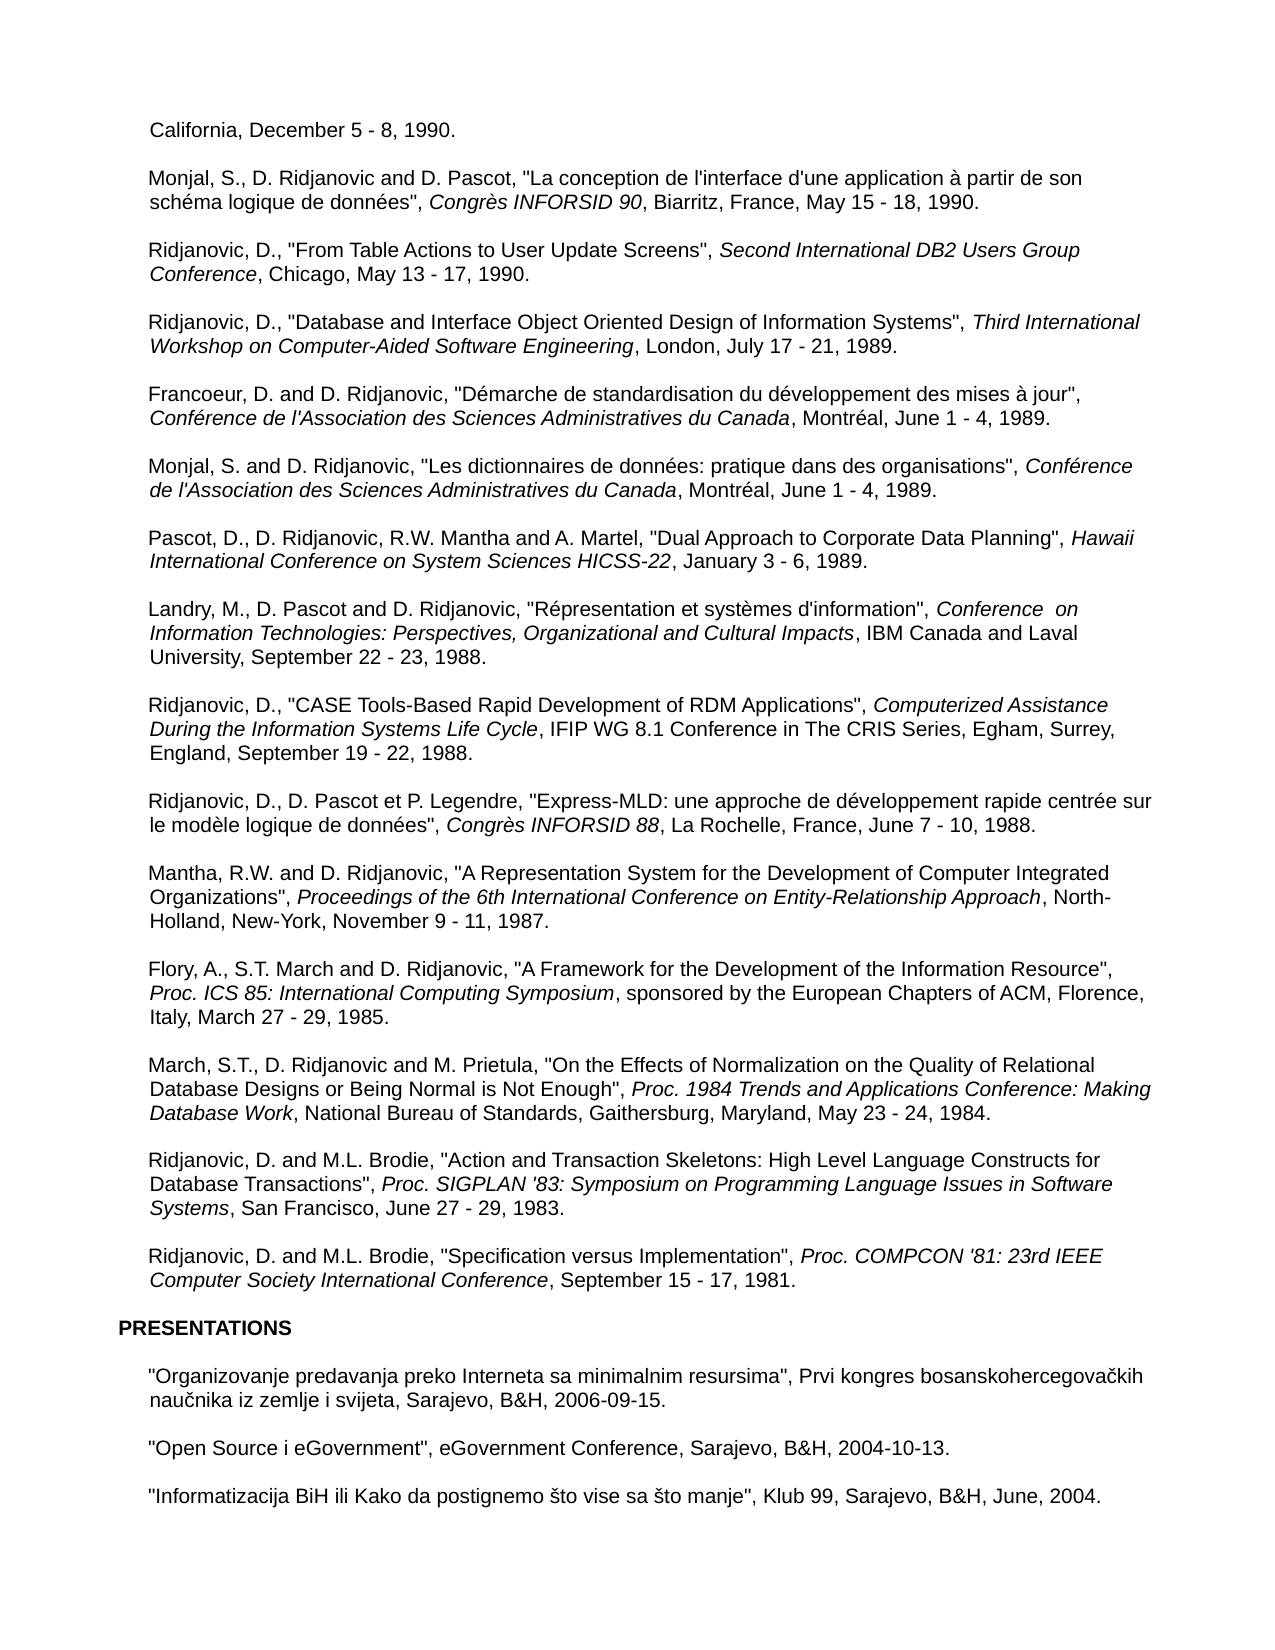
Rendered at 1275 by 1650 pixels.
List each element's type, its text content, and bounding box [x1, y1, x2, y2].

text Ridjanovic, D., "CASE Tools-Based Rapid Development of RDM Applications", Computerized Assistance During the Information Systems Life Cycle, IFIP WG 8.1 Conference in The CRIS Series, Egham, Surrey, England, September 19 - 22, 1988. [148, 693, 1157, 765]
text Ridjanovic, D., "From Table Actions to User Update Screens", Second International DB2 Users Group Conference, Chicago, May 13 - 17, 1990. [148, 238, 1157, 286]
text Ridjanovic, D. and M.L. Brodie, "Specification versus Implementation", Proc. COMPCON '81: 23rd IEEE Computer Society International Conference, September 15 - 17, 1981. [148, 1244, 1157, 1292]
text Landry, M., D. Pascot and D. Ridjanovic, "Répresentation et systèmes d'information", Conference on Information Technologies: Perspectives, Organizational and Cultural Impacts, IBM Canada and Laval University, September 22 - 23, 1988. [148, 597, 1157, 669]
text "Informatizacija BiH ili Kako da postignemo što vise sa što manje", Klub 99, Sarajevo, B&H, June, 2004. [148, 1484, 1157, 1508]
text "Organizovanje predavanja preko Interneta sa minimalnim resursima", Prvi kongres bosanskohercegovačkih naučnika iz zemlje i svijeta, Sarajevo, B&H, 2006-09-15. [148, 1364, 1157, 1412]
text Monjal, S., D. Ridjanovic and D. Pascot, "La conception de l'interface d'une application à partir de son schéma logique de données", Congrès INFORSID 90, Biarritz, France, May 15 - 18, 1990. [148, 166, 1157, 214]
text Pascot, D., D. Ridjanovic, R.W. Mantha and A. Martel, "Dual Approach to Corporate Data Planning", Hawaii International Conference on System Sciences HICSS-22, January 3 - 6, 1989. [148, 525, 1157, 573]
text Ridjanovic, D., D. Pascot et P. Legendre, "Express-MLD: une approche de développement rapide centrée sur le modèle logique de données", Congrès INFORSID 88, La Rochelle, France, June 7 - 10, 1988. [148, 789, 1157, 837]
text Monjal, S. and D. Ridjanovic, "Les dictionnaires de données: pratique dans des organisations", Conférence de l'Association des Sciences Administratives du Canada, Montréal, June 1 - 4, 1989. [148, 453, 1157, 501]
text Ridjanovic, D. and M.L. Brodie, "Action and Transaction Skeletons: High Level Language Constructs for Database Transactions", Proc. SIGPLAN '83: Symposium on Programming Language Issues in Software Systems, San Francisco, June 27 - 29, 1983. [148, 1148, 1157, 1220]
text "Open Source i eGovernment", eGovernment Conference, Sarajevo, B&H, 2004-10-13. [148, 1436, 1157, 1460]
text March, S.T., D. Ridjanovic and M. Prietula, "On the Effects of Normalization on the Quality of Relational Database Designs or Being Normal is Not Enough", Proc. 1984 Trends and Applications Conference: Making Database Work, National Bureau of Standards, Gaithersburg, Maryland, May 23 - 24, 1984. [148, 1052, 1157, 1124]
text California, December 5 - 8, 1990. [148, 118, 1157, 142]
text Ridjanovic, D., "Database and Interface Object Oriented Design of Information Systems", Third International Workshop on Computer-Aided Software Engineering, London, July 17 - 21, 1989. [148, 310, 1157, 358]
text PRESENTATIONS [118, 1316, 1157, 1340]
text Francoeur, D. and D. Ridjanovic, "Démarche de standardisation du développement des mises à jour", Conférence de l'Association des Sciences Administratives du Canada, Montréal, June 1 - 4, 1989. [148, 382, 1157, 429]
text Mantha, R.W. and D. Ridjanovic, "A Representation System for the Development of Computer Integrated Organizations", Proceedings of the 6th International Conference on Entity-Relationship Approach, North- Holland, New-York, November 9 - 11, 1987. [148, 861, 1157, 933]
text Flory, A., S.T. March and D. Ridjanovic, "A Framework for the Development of the Information Resource", Proc. ICS 85: International Computing Symposium, sponsored by the European Chapters of ACM, Florence, Italy, March 27 - 29, 1985. [148, 957, 1157, 1028]
